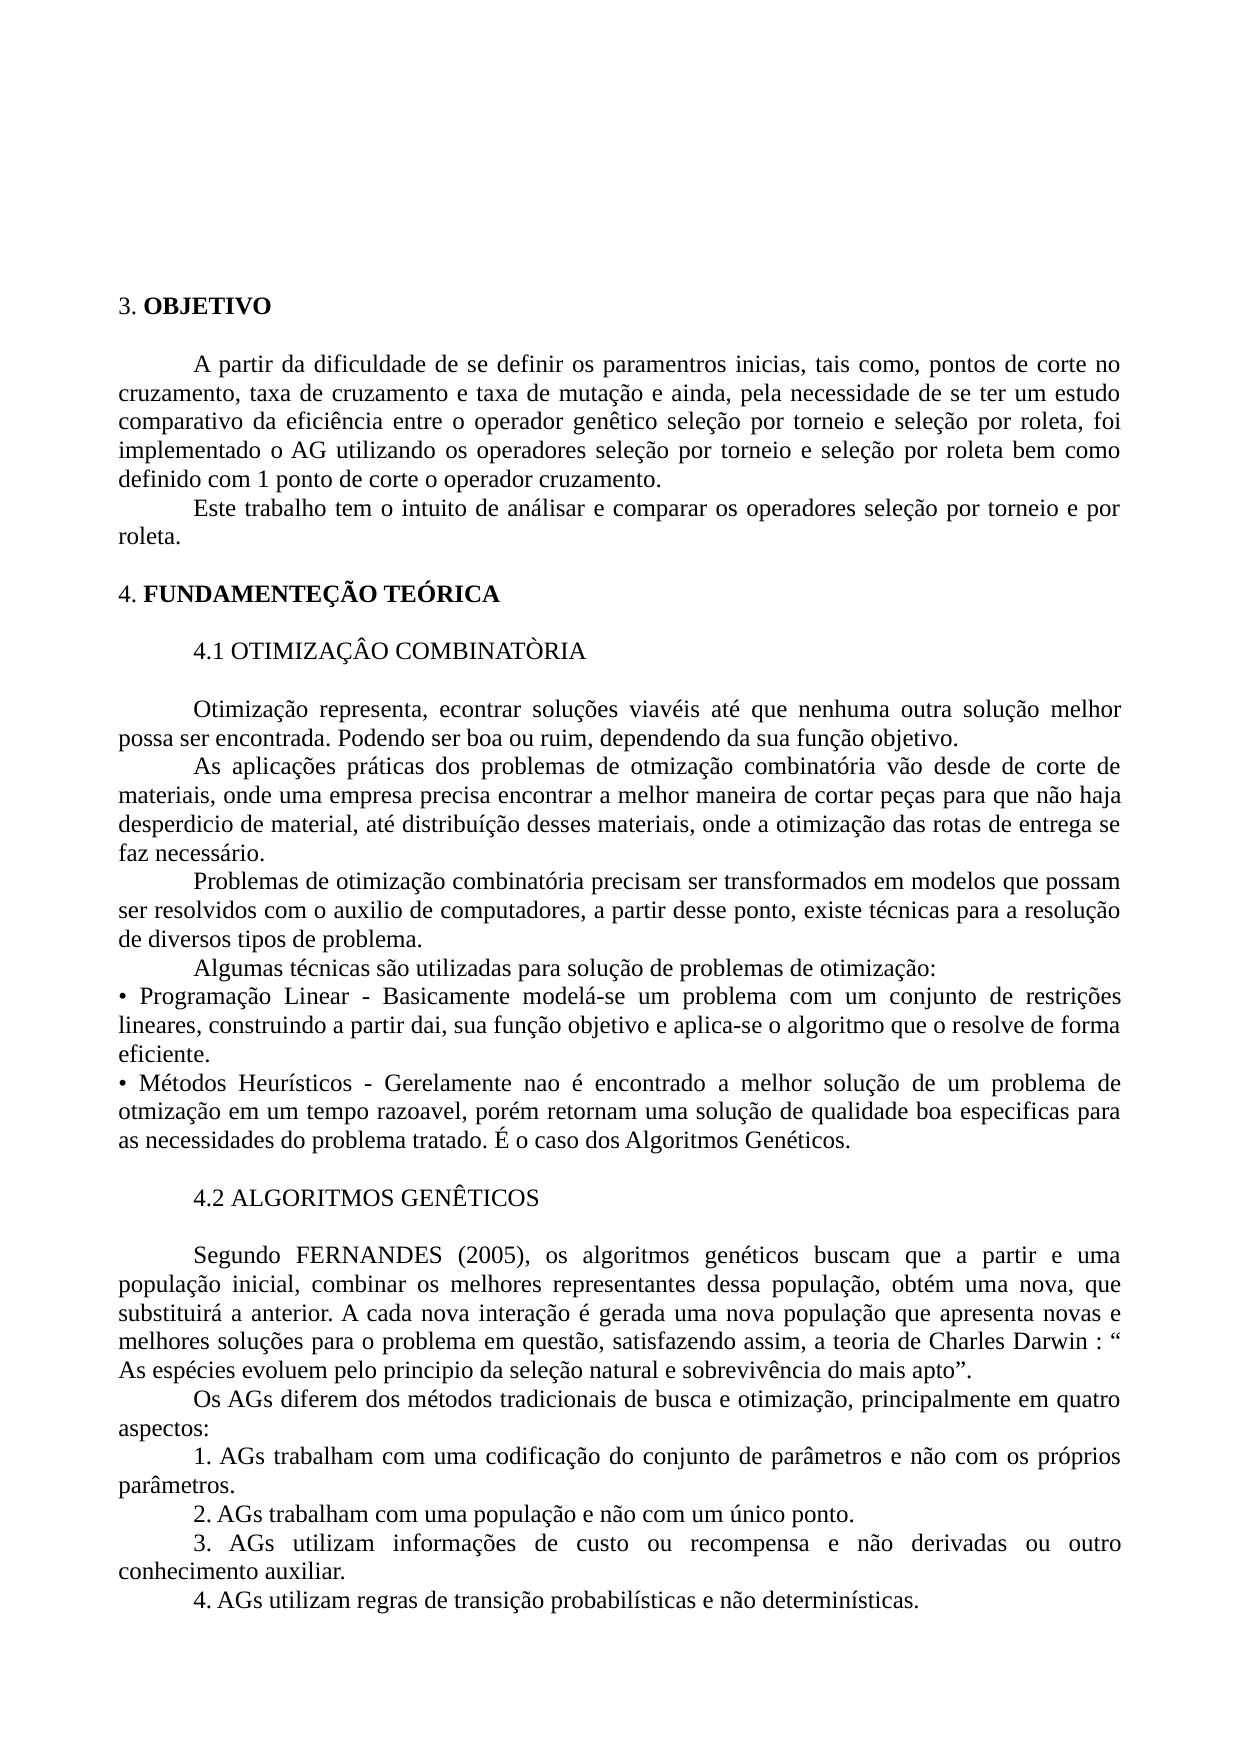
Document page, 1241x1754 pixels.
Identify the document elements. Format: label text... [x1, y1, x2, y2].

text 2. AGs trabalham com uma população e não com um único ponto. [118, 1499, 1122, 1528]
text Problemas de otimização combinatória precisam ser transformados em modelos que possam ser resolvidos com o auxilio de computadores, a partir desse ponto, existe técnicas para a resolução de diversos tipos de problema. [118, 866, 1122, 953]
text 1. AGs trabalham com uma codificação do conjunto de parâmetros e não com os próprios parâmetros. [118, 1441, 1122, 1499]
text 4. AGs utilizam regras de transição probabilísticas e não determinísticas. [118, 1585, 1122, 1614]
text 4.2 ALGORITMOS GENÊTICOS [118, 1183, 1122, 1211]
text Os AGs diferem dos métodos tradicionais de busca e otimização, principalmente em quatro aspectos: [118, 1384, 1122, 1441]
text Este trabalho tem o intuito de análisar e comparar os operadores seleção por torneio e por roleta. [118, 493, 1122, 550]
text Algumas técnicas são utilizadas para solução de problemas de otimização: [118, 953, 1122, 981]
text 3. OBJETIVO [118, 291, 1122, 320]
text A partir da dificuldade de se definir os paramentros inicias, tais como, pontos de corte no cruzamento, taxa de cruzamento e taxa de mutação e ainda, pela necessidade de se ter um estudo comparativo da eficiência entre o operador genêtico seleção por torneio e seleção por roleta, foi implementado o AG utilizando os operadores seleção por torneio e seleção por roleta bem como definido com 1 ponto de corte o operador cruzamento. [118, 349, 1122, 493]
text 3. AGs utilizam informações de custo ou recompensa e não derivadas ou outro conhecimento auxiliar. [118, 1528, 1122, 1585]
text • Programação Linear - Basicamente modelá-se um problema com um conjunto de restrições lineares, construindo a partir dai, sua função objetivo e aplica-se o algoritmo que o resolve de forma eficiente. [118, 981, 1122, 1068]
text 4. FUNDAMENTEÇÃO TEÓRICA [118, 579, 1122, 608]
text 4.1 OTIMIZAÇÂO COMBINATÒRIA [118, 636, 1122, 665]
text As aplicações práticas dos problemas de otmização combinatória vão desde de corte de materiais, onde uma empresa precisa encontrar a melhor maneira de cortar peças para que não haja desperdicio de material, até distribuíção desses materiais, onde a otimização das rotas de entrega se faz necessário. [118, 751, 1122, 866]
text Otimização representa, econtrar soluções viavéis até que nenhuma outra solução melhor possa ser encontrada. Podendo ser boa ou ruim, dependendo da sua função objetivo. [118, 694, 1122, 751]
text Segundo FERNANDES (2005), os algoritmos genéticos buscam que a partir e uma população inicial, combinar os melhores representantes dessa população, obtém uma nova, que substituirá a anterior. A cada nova interação é gerada uma nova população que apresenta novas e melhores soluções para o problema em questão, satisfazendo assim, a teoria de Charles Darwin : “ As espécies evoluem pelo principio da seleção natural e sobrevivência do mais apto”. [118, 1240, 1122, 1384]
text • Métodos Heurísticos - Gerelamente nao é encontrado a melhor solução de um problema de otmização em um tempo razoavel, porém retornam uma solução de qualidade boa especificas para as necessidades do problema tratado. É o caso dos Algoritmos Genéticos. [118, 1068, 1122, 1154]
